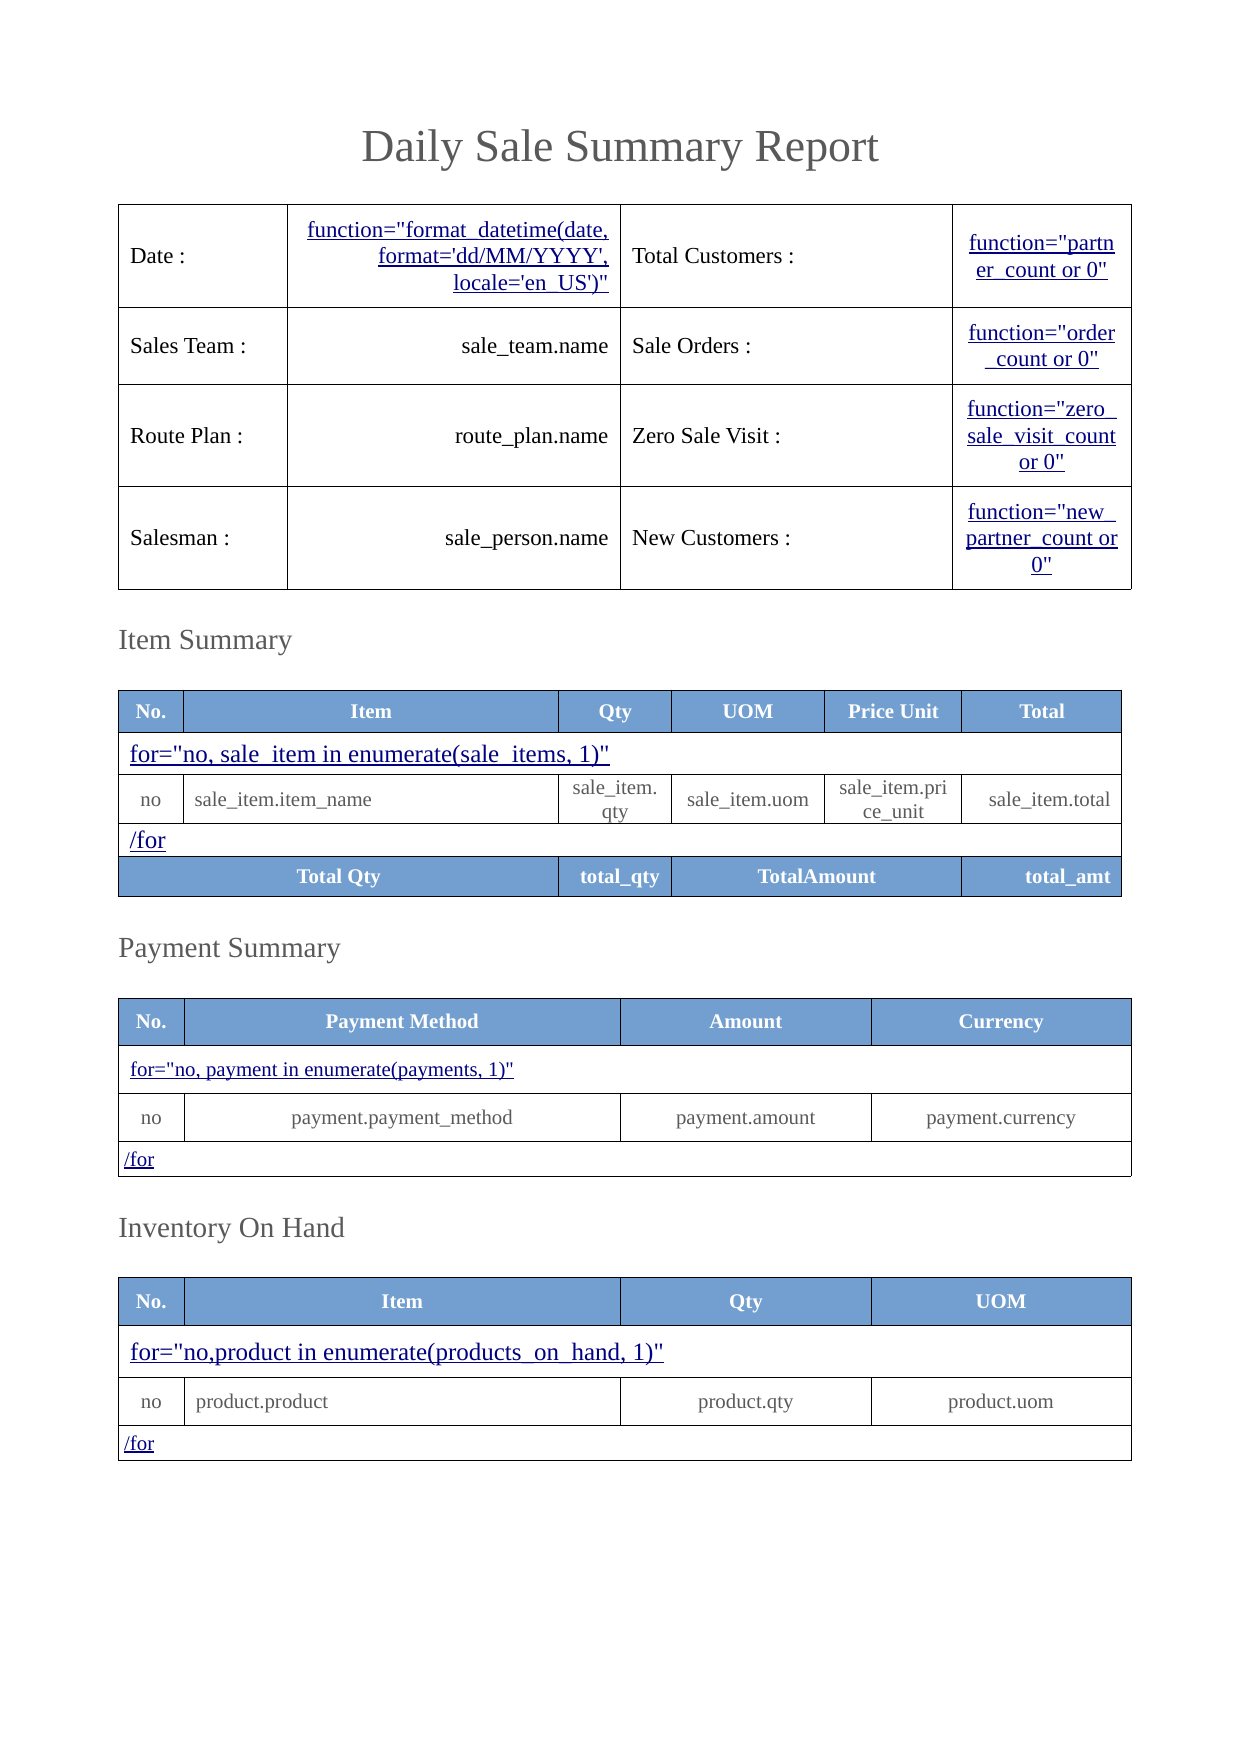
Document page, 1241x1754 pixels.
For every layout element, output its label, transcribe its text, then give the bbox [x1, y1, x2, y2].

text Inventory On Hand [118, 1210, 1122, 1243]
table_cell Total Qty [119, 857, 558, 896]
table_header Item [185, 1278, 620, 1325]
table_header Qty [559, 691, 671, 732]
table_header Price Unit [825, 691, 961, 732]
table_cell total_qty [559, 857, 671, 896]
table_cell function="new_partner_count or 0" [953, 487, 1131, 589]
table_cell Salesman : [119, 487, 287, 589]
table_cell route_plan.name [288, 385, 620, 486]
table_cell for="no, sale_item in enumerate(sale_items, 1)" [119, 733, 1121, 774]
table_header No. [119, 1278, 184, 1325]
table_header No. [119, 999, 184, 1045]
table_cell for="no, payment in enumerate(payments, 1)" [119, 1046, 1131, 1093]
table_cell payment.payment_method [185, 1094, 620, 1141]
table_cell payment.amount [621, 1094, 871, 1141]
table_cell no [119, 1094, 184, 1141]
table_cell payment.currency [872, 1094, 1131, 1141]
table_cell sale_item.total [962, 775, 1121, 823]
table_cell function="order_count or 0" [953, 308, 1131, 383]
table_cell sale_team.name [288, 308, 620, 383]
table_cell for="no,product in enumerate(products_on_hand, 1)" [119, 1326, 1131, 1377]
table_header Total Customers : [621, 205, 952, 307]
table_cell sale_item.uom [672, 775, 824, 823]
table_header Payment Method [185, 999, 620, 1045]
table_header Amount [621, 999, 871, 1045]
table_header function="partner_count or 0" [953, 205, 1131, 307]
table_cell Zero Sale Visit : [621, 385, 952, 486]
table_cell total_amt [962, 857, 1121, 896]
table_header Qty [621, 1278, 871, 1325]
table_cell New Customers : [621, 487, 952, 589]
table_cell product.uom [872, 1378, 1131, 1425]
table_cell Sale Orders : [621, 308, 952, 383]
table_header Date : [119, 205, 287, 307]
table_cell no [119, 1378, 184, 1425]
table_cell Sales Team : [119, 308, 287, 383]
table_header Item [184, 691, 558, 732]
table_header UOM [872, 1278, 1131, 1325]
table_header UOM [672, 691, 824, 732]
table_cell product.product [185, 1378, 620, 1425]
table_cell sale_person.name [288, 487, 620, 589]
table_header function="format_datetime(date, format='dd/MM/YYYY', locale='en_US')" [288, 205, 620, 307]
table_cell product.qty [621, 1378, 871, 1425]
table_header Total [962, 691, 1121, 732]
text Item Summary [118, 622, 1122, 689]
table_cell sale_item.price_unit [825, 775, 961, 823]
table_cell /for [119, 824, 1121, 856]
table_cell sale_item.qty [559, 775, 671, 823]
table_cell /for [119, 1142, 1131, 1176]
table_header No. [119, 691, 183, 732]
table_cell /for [119, 1426, 1131, 1460]
table_cell TotalAmount [672, 857, 961, 896]
text Daily Sale Summary Report [118, 118, 1122, 171]
table_cell function="zero_sale_visit_count or 0" [953, 385, 1131, 486]
table_header Currency [872, 999, 1131, 1045]
table_cell Route Plan : [119, 385, 287, 486]
table_cell no [119, 775, 183, 823]
text Payment Summary [118, 930, 1122, 964]
table_cell sale_item.item_name [184, 775, 558, 823]
